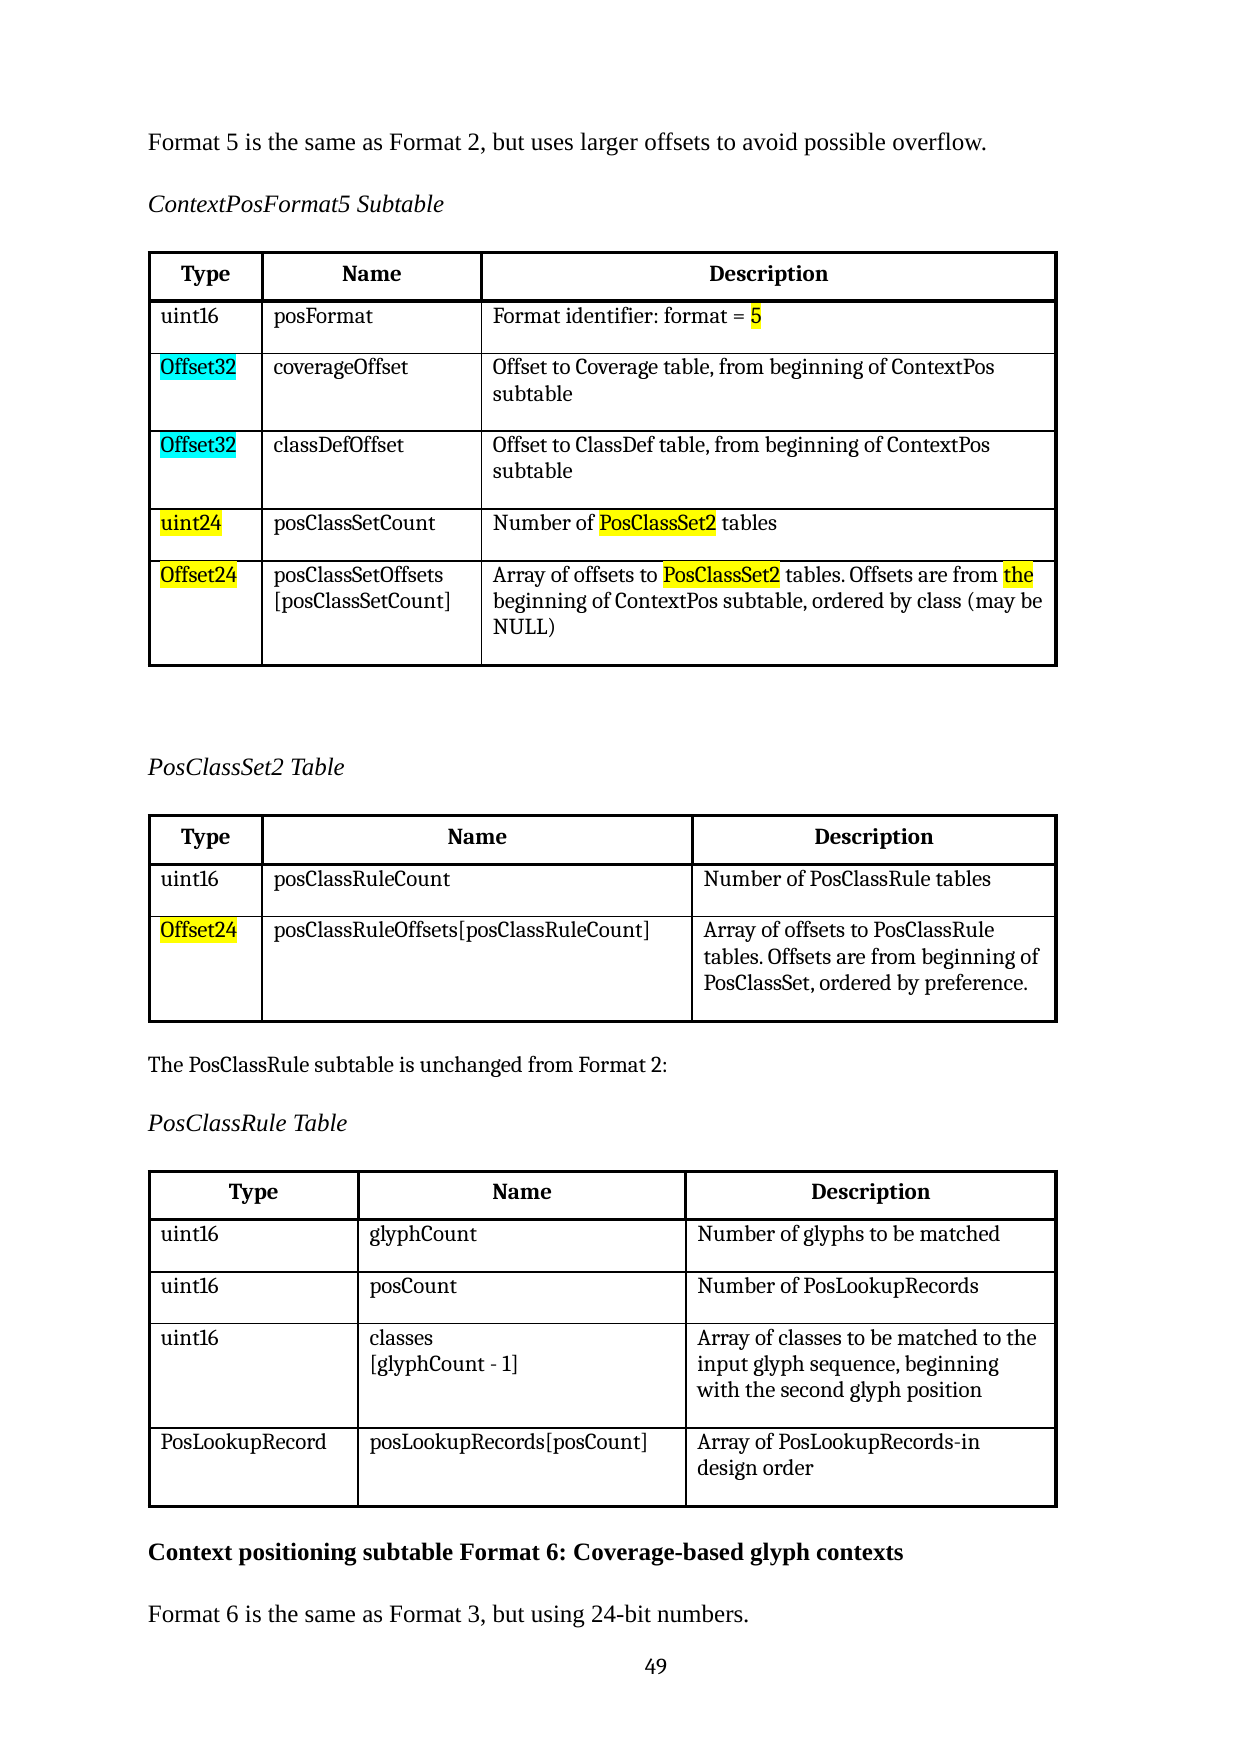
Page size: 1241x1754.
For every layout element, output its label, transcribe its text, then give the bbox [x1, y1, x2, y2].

text Format 6 is the same as Format 3, but using 24-bit numbers. [148, 1599, 1163, 1628]
table_cell classes [glyphCount - 1] [359, 1324, 685, 1427]
table_cell Offset to ClassDef table, from beginning of ContextPos subtable [482, 432, 1054, 508]
text Format 5 is the same as Format 2, but uses larger offsets to avoid possible overflow. [148, 127, 1163, 156]
table_cell PosLookupRecord [151, 1429, 357, 1505]
table_header Type [151, 817, 261, 862]
table_cell Number of PosLookupRecords [687, 1273, 1054, 1323]
table_header Type [151, 254, 261, 299]
text PosClassSet2 Table [148, 752, 1163, 781]
table_cell Offset32 [151, 354, 261, 430]
table_cell coverageOffset [263, 354, 481, 430]
text The PosClassRule subtable is unchanged from Format 2: [148, 1052, 1163, 1078]
table_cell uint16 [151, 303, 261, 352]
table_header Description [483, 254, 1054, 299]
table_cell Number of PosClassRule tables [693, 866, 1054, 916]
table_header Name [360, 1173, 684, 1218]
table_cell Offset to Coverage table, from beginning of ContextPos subtable [482, 354, 1054, 430]
table_header Description [694, 817, 1054, 862]
table_header Description [687, 1173, 1054, 1218]
table_cell Offset32 [151, 432, 261, 508]
table_cell posCount [359, 1273, 685, 1323]
table_cell glyphCount [359, 1221, 685, 1271]
table_cell posClassRuleOffsets[posClassRuleCount] [263, 917, 691, 1020]
table_cell Array of PosLookupRecords-in design order [687, 1429, 1054, 1505]
table_cell posClassSetOffsets [posClassSetCount] [263, 562, 481, 664]
table_cell uint16 [151, 1273, 357, 1323]
table_cell uint24 [151, 510, 261, 560]
table_cell Array of offsets to PosClassSet2 tables. Offsets are from the beginning of ContextPos subtable, ordered by class (may be NULL) [482, 562, 1054, 664]
text Context positioning subtable Format 6: Coverage-based glyph contexts [148, 1537, 1163, 1566]
table_cell posClassRuleCount [263, 866, 691, 916]
table_cell classDefOffset [263, 432, 481, 508]
table_cell Format identifier: format = 5 [482, 303, 1054, 352]
table_cell Array of offsets to PosClassRule tables. Offsets are from beginning of PosClassSet, ordered by preference. [693, 917, 1054, 1020]
table_cell posClassSetCount [263, 510, 481, 560]
table_cell uint16 [151, 1324, 357, 1427]
table_header Type [151, 1173, 357, 1218]
text ContextPosFormat5 Subtable [148, 189, 1163, 218]
table_cell Offset24 [151, 562, 261, 664]
table_cell Number of PosClassSet2 tables [482, 510, 1054, 560]
table_cell Number of glyphs to be matched [687, 1221, 1054, 1271]
table_cell Array of classes to be matched to the input glyph sequence, beginning with the second glyph position [687, 1324, 1054, 1427]
table_header Name [264, 817, 691, 862]
table_header Name [264, 254, 480, 299]
table_cell Offset24 [151, 917, 261, 1020]
text PosClassRule Table [148, 1108, 1163, 1136]
table_cell posLookupRecords[posCount] [359, 1429, 685, 1505]
table_cell posFormat [263, 303, 481, 352]
table_cell uint16 [151, 1221, 357, 1271]
table_cell uint16 [151, 866, 261, 916]
